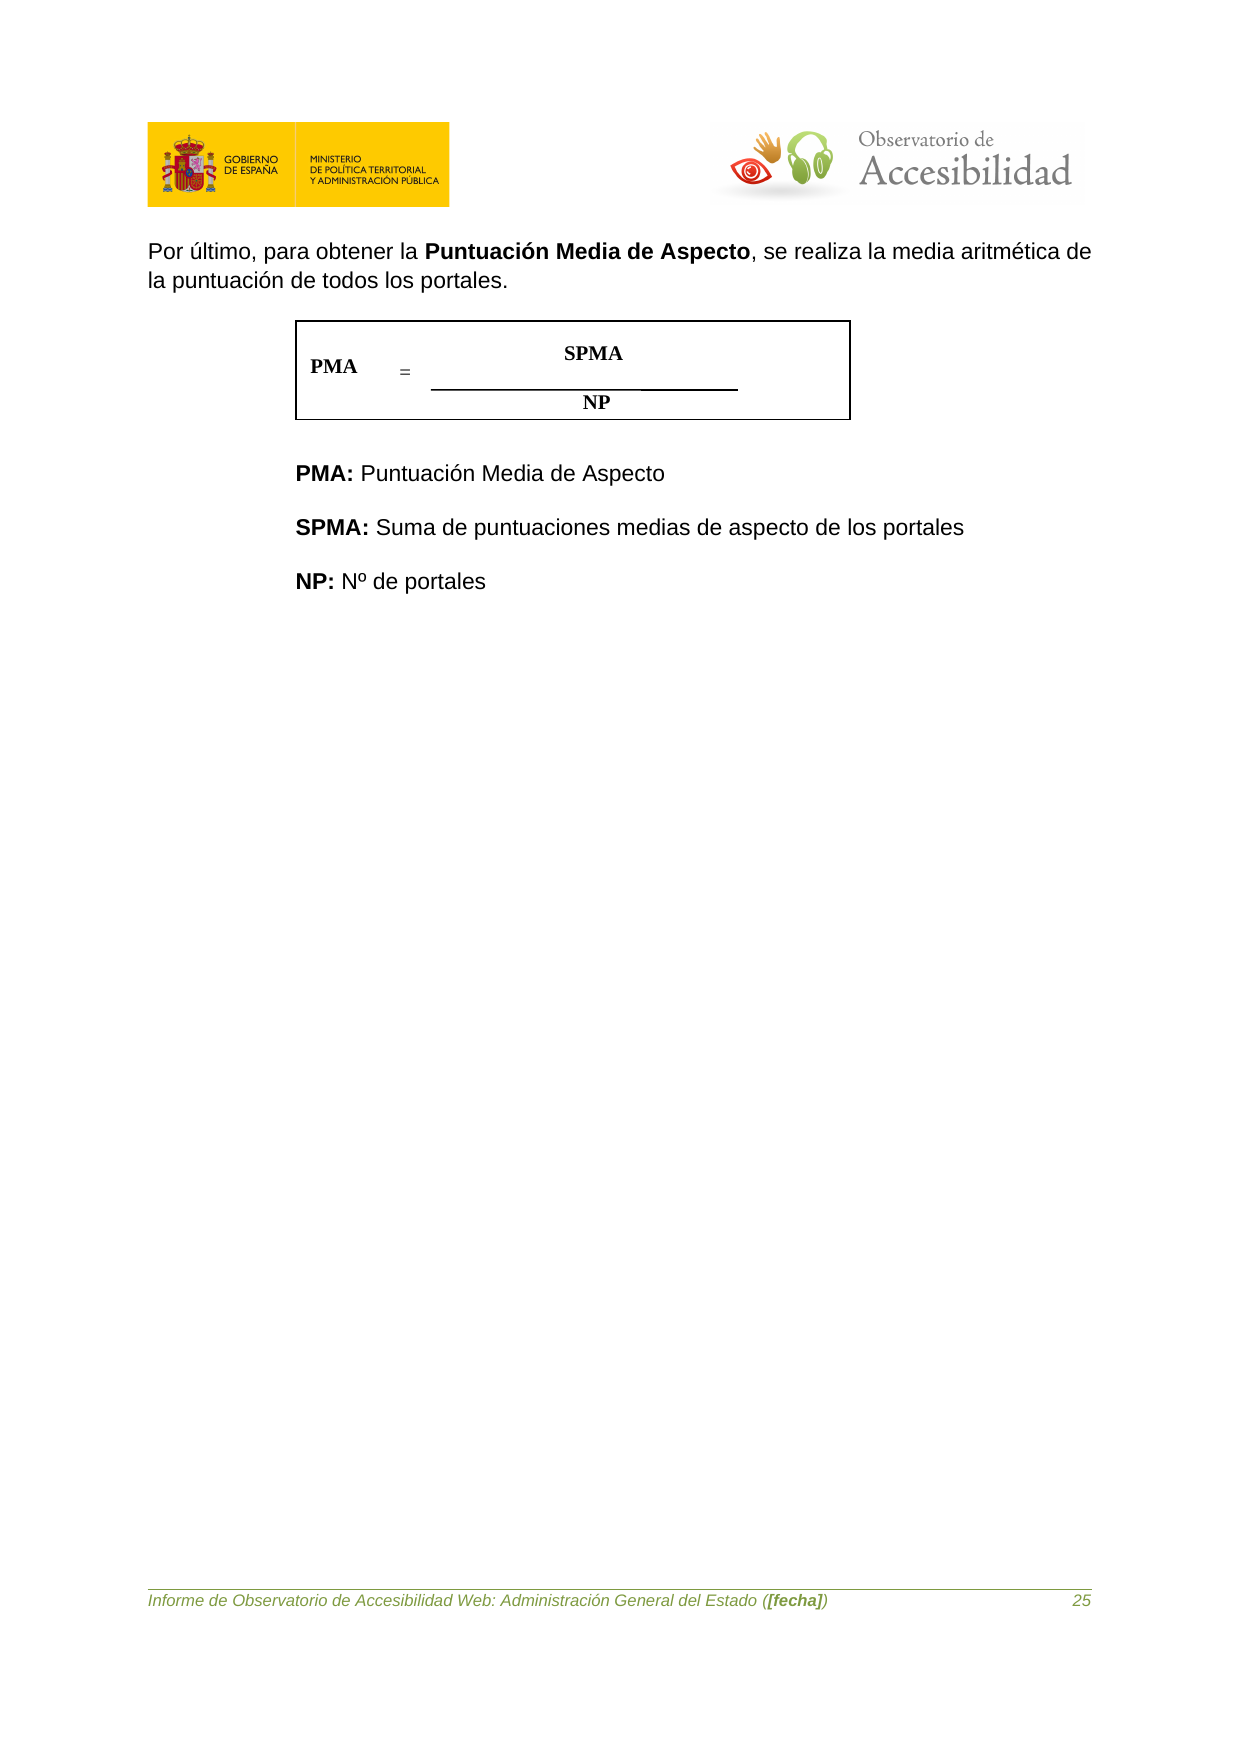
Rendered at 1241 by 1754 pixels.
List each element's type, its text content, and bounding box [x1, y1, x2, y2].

text SPMA: Suma de puntuaciones medias de aspecto de los portales [295, 514, 1092, 540]
text NP: Nº de portales [295, 568, 1092, 594]
text PMA: Puntuación Media de Aspecto [295, 460, 1092, 486]
text Por último, para obtener la Puntuación Media de Aspecto, se realiza la media aritmética de la puntuación de todos los portales. [148, 238, 1092, 293]
